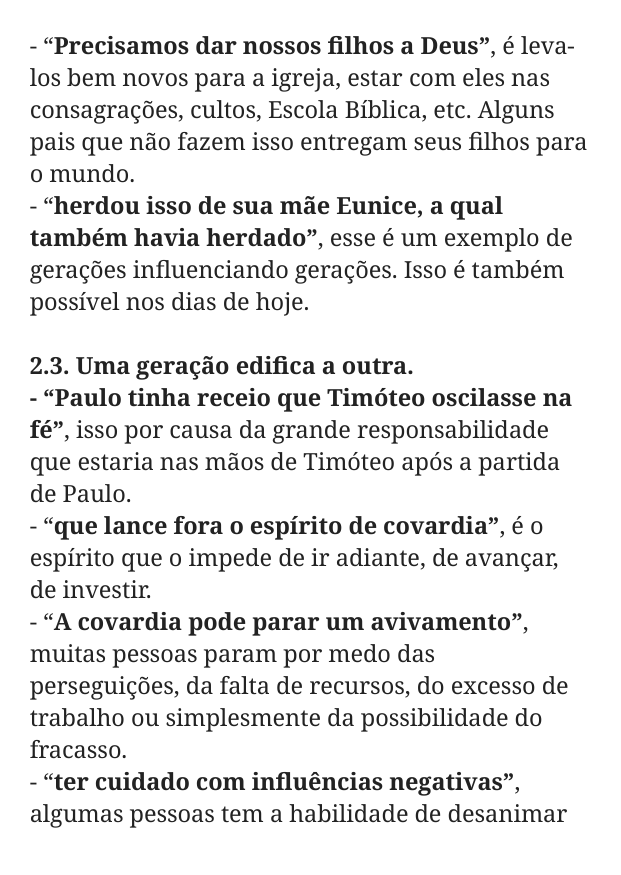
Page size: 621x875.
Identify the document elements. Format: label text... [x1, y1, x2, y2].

text - “Paulo tinha receio que Timóteo oscilasse na fé”, isso por causa da grande responsabilidade que estaria nas mãos de Timóteo após a partida de Paulo. [29, 381, 591, 509]
text - “herdou isso de sua mãe Eunice, a qual também havia herdado”, esse é um exemplo de gerações influenciando gerações. Isso é também possível nos dias de hoje. [29, 189, 591, 317]
text - “A covardia pode parar um avivamento”, muitas pessoas param por medo das perseguições, da falta de recursos, do excesso de trabalho ou simplesmente da possibilidade do fracasso. [29, 605, 591, 765]
text - “ter cuidado com influências negativas”, algumas pessoas tem a habilidade de desanimar [29, 765, 591, 829]
text - “que lance fora o espírito de covardia”, é o espírito que o impede de ir adiante, de avançar, de investir. [29, 509, 591, 605]
text - “Precisamos dar nossos filhos a Deus”, é leva-los bem novos para a igreja, estar com eles nas consagrações, cultos, Escola Bíblica, etc. Alguns pais que não fazem isso entregam seus filhos para o mundo. [29, 29, 591, 189]
text 2.3. Uma geração edifica a outra. [29, 349, 591, 381]
